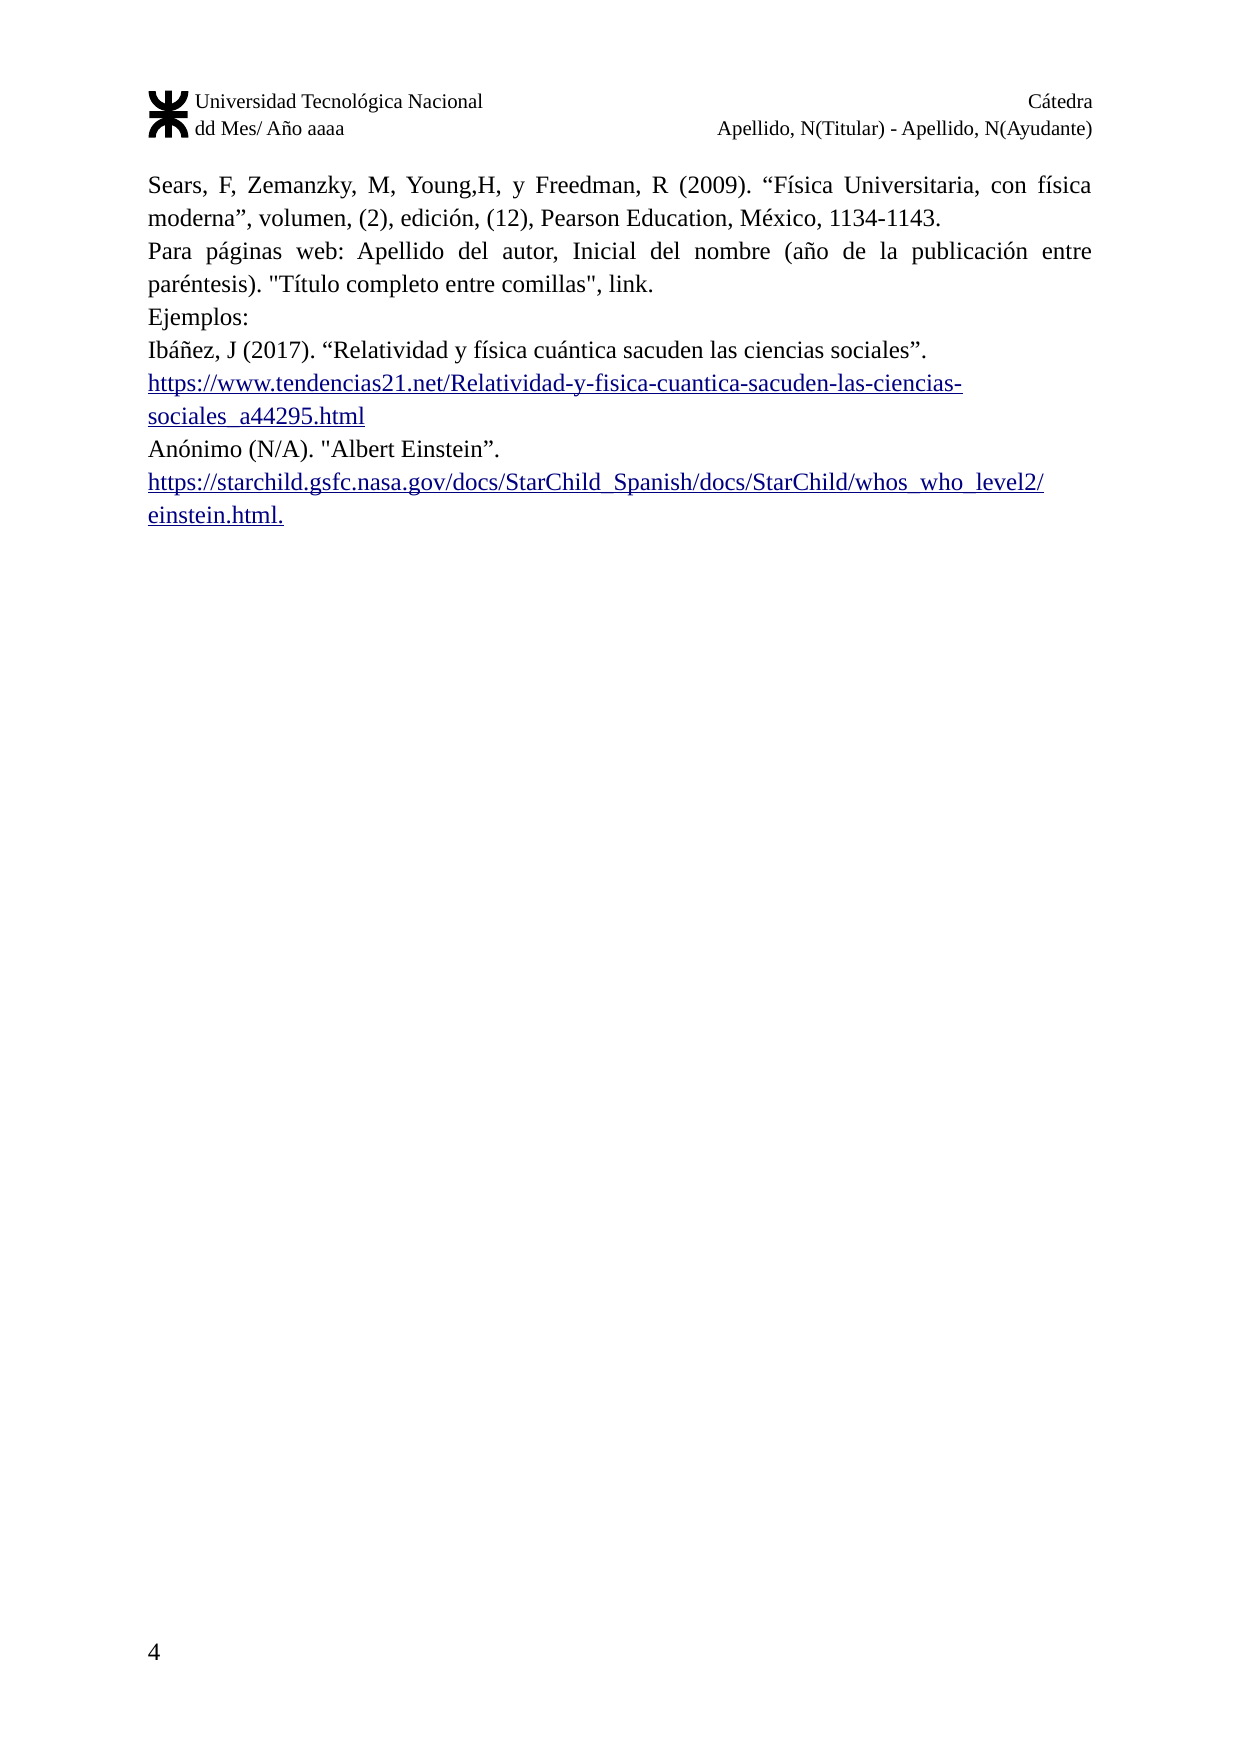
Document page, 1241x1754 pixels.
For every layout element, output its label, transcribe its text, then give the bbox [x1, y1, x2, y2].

text Anónimo (N/A). "Albert Einstein”. [148, 434, 1093, 463]
text Ejemplos: [148, 302, 1093, 331]
text Para páginas web: Apellido del autor, Inicial del nombre (año de la publicación entre paréntesis). "Título completo entre comillas", link. [148, 236, 1093, 297]
text https://starchild.gsfc.nasa.gov/docs/StarChild_Spanish/docs/StarChild/whos_who_level2/einstein.html. [148, 467, 1093, 529]
text Sears, F, Zemanzky, M, Young,H, y Freedman, R (2009). “Física Universitaria, con física moderna”, volumen, (2), edición, (12), Pearson Education, México, 1134-1143. [148, 170, 1093, 231]
text https://www.tendencias21.net/Relatividad-y-fisica-cuantica-sacuden-las-ciencias-sociales_a44295.html [148, 368, 1093, 429]
text Ibáñez, J (2017). “Relatividad y física cuántica sacuden las ciencias sociales”. [148, 335, 1093, 363]
